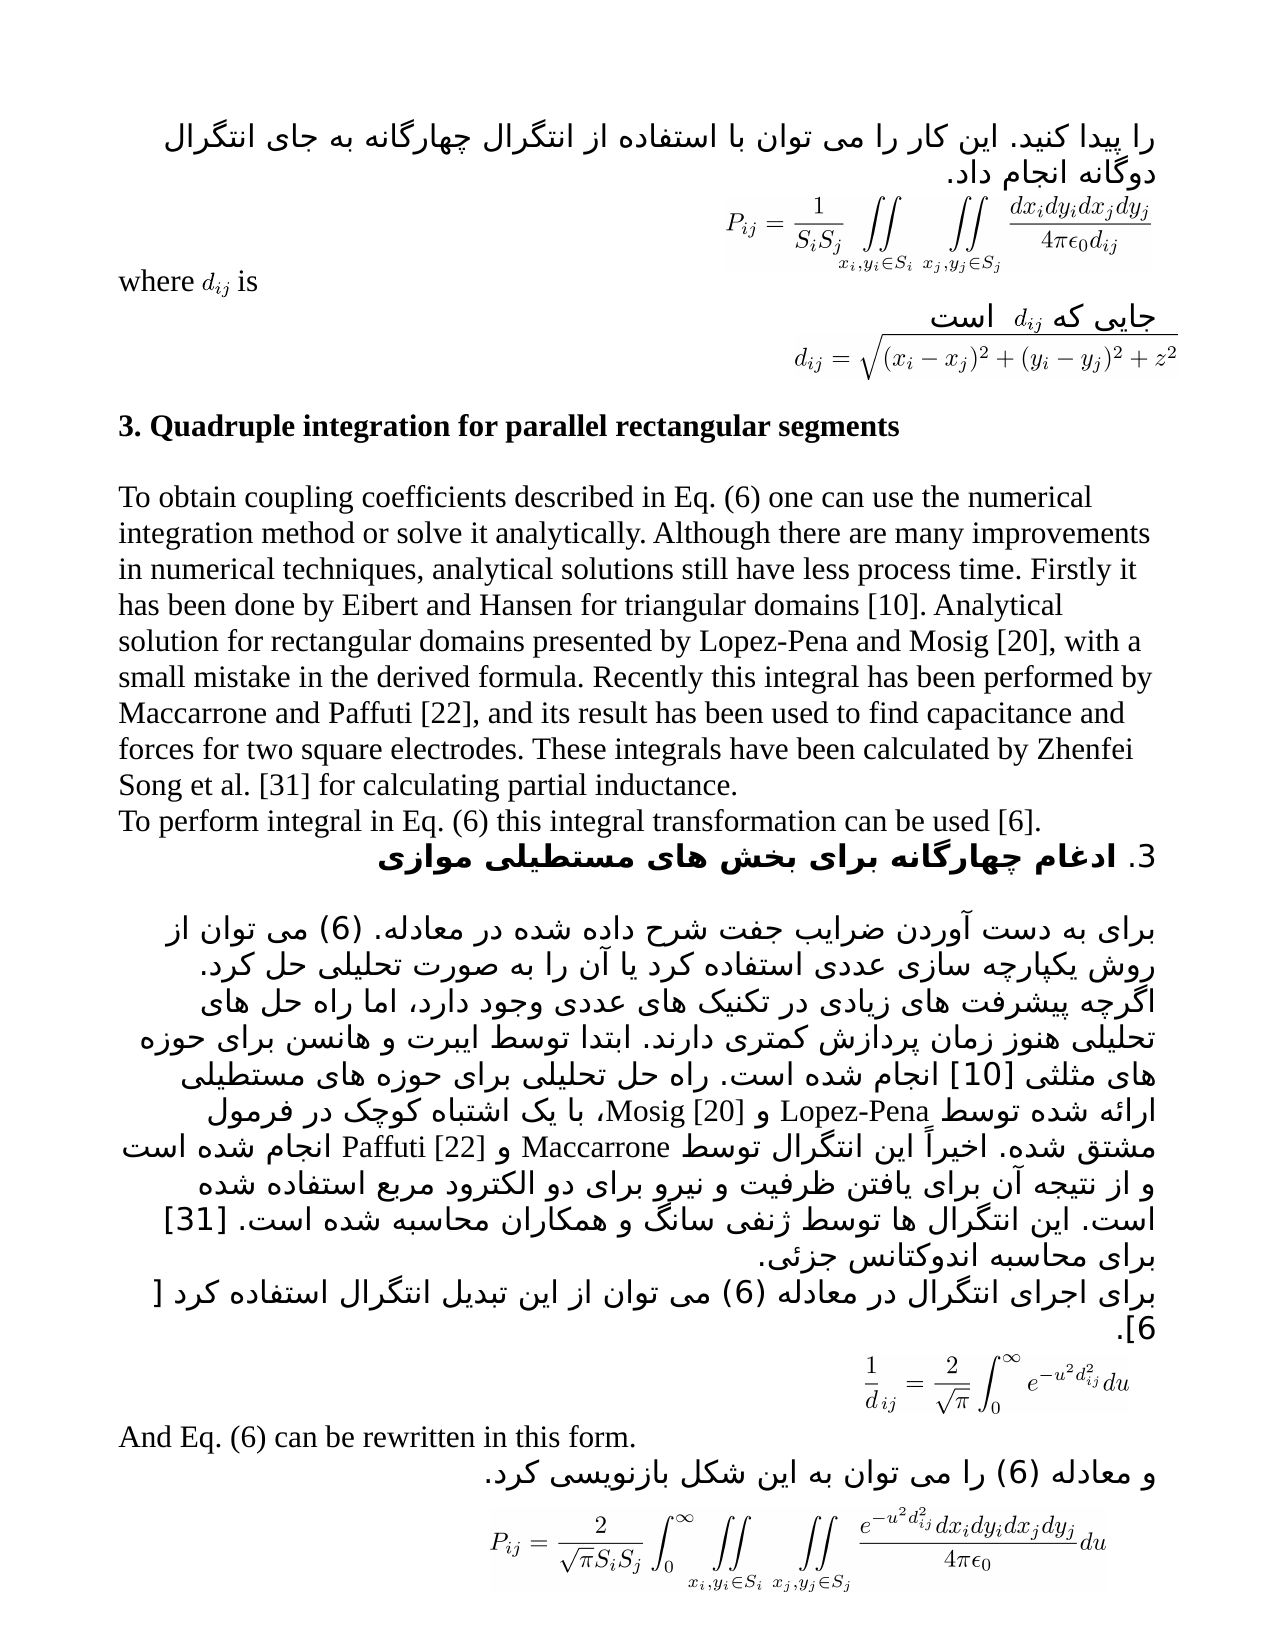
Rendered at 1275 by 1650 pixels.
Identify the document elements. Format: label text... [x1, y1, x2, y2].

text جایی که است [118, 299, 1157, 335]
picture [795, 334, 1178, 380]
picture [726, 196, 1151, 273]
text و معادله (6) را می توان به این شکل بازنویسی کرد. [118, 1455, 1157, 1491]
text 3. ادغام چهارگانه برای بخش های مستطیلی موازی [118, 838, 1157, 874]
text برای به دست آوردن ضرایب جفت شرح داده شده در معادله. (6) می توان از روش یکپارچه سازی عددی استفاده کرد یا آن را به صورت تحلیلی حل کرد. اگرچه پیشرفت های زیادی در تکنیک های عددی وجود دارد، اما راه حل های تحلیلی هنوز زمان پردازش کمتری دارند. ابتدا توسط ایبرت و هانسن برای حوزه های مثلثی [10] انجام شده است. راه حل تحلیلی برای حوزه های مستطیلی ارائه شده توسط Lopez-Pena و Mosig [20]، با یک اشتباه کوچک در فرمول مشتق شده. اخیراً این انتگرال توسط Maccarrone و Paffuti [22] انجام شده است و از نتیجه آن برای یافتن ظرفیت و نیرو برای دو الکترود مربع استفاده شده است. این انتگرال ها توسط ژنفی سانگ و همکاران محاسبه شده است. [31] برای محاسبه اندوکتانس جزئی. [118, 910, 1157, 1274]
text را پیدا کنید. این کار را می توان با استفاده از انتگرال چهارگانه به جای انتگرال دوگانه انجام داد. [118, 118, 1157, 191]
picture [865, 1354, 1129, 1414]
picture [490, 1507, 1106, 1592]
text To obtain coupling coefficients described in Eq. (6) one can use the numerical integration method or solve it analytically. Although there are many improvements in numerical techniques, analytical solutions still have less process time. Firstly it has been done by Eibert and Hansen for triangular domains [10]. Analytical solution for rectangular domains presented by Lopez-Pena and Mosig [20], with a small mistake in the derived formula. Recently this integral has been performed by Maccarrone and Paffuti [22], and its result has been used to find capacitance and forces for two square electrodes. These integrals have been calculated by Zhenfei Song et al. [31] for calculating partial inductance. [118, 479, 1157, 802]
text where is [118, 263, 1157, 299]
text To perform integral in Eq. (6) this integral transformation can be used [6]. [118, 802, 1157, 838]
text 3. Quadruple integration for parallel rectangular segments [118, 407, 1157, 443]
text And Eq. (6) can be rewritten in this form. [118, 1419, 1157, 1455]
text برای اجرای انتگرال در معادله (6) می توان از این تبدیل انتگرال استفاده کرد [6]. [118, 1274, 1157, 1347]
